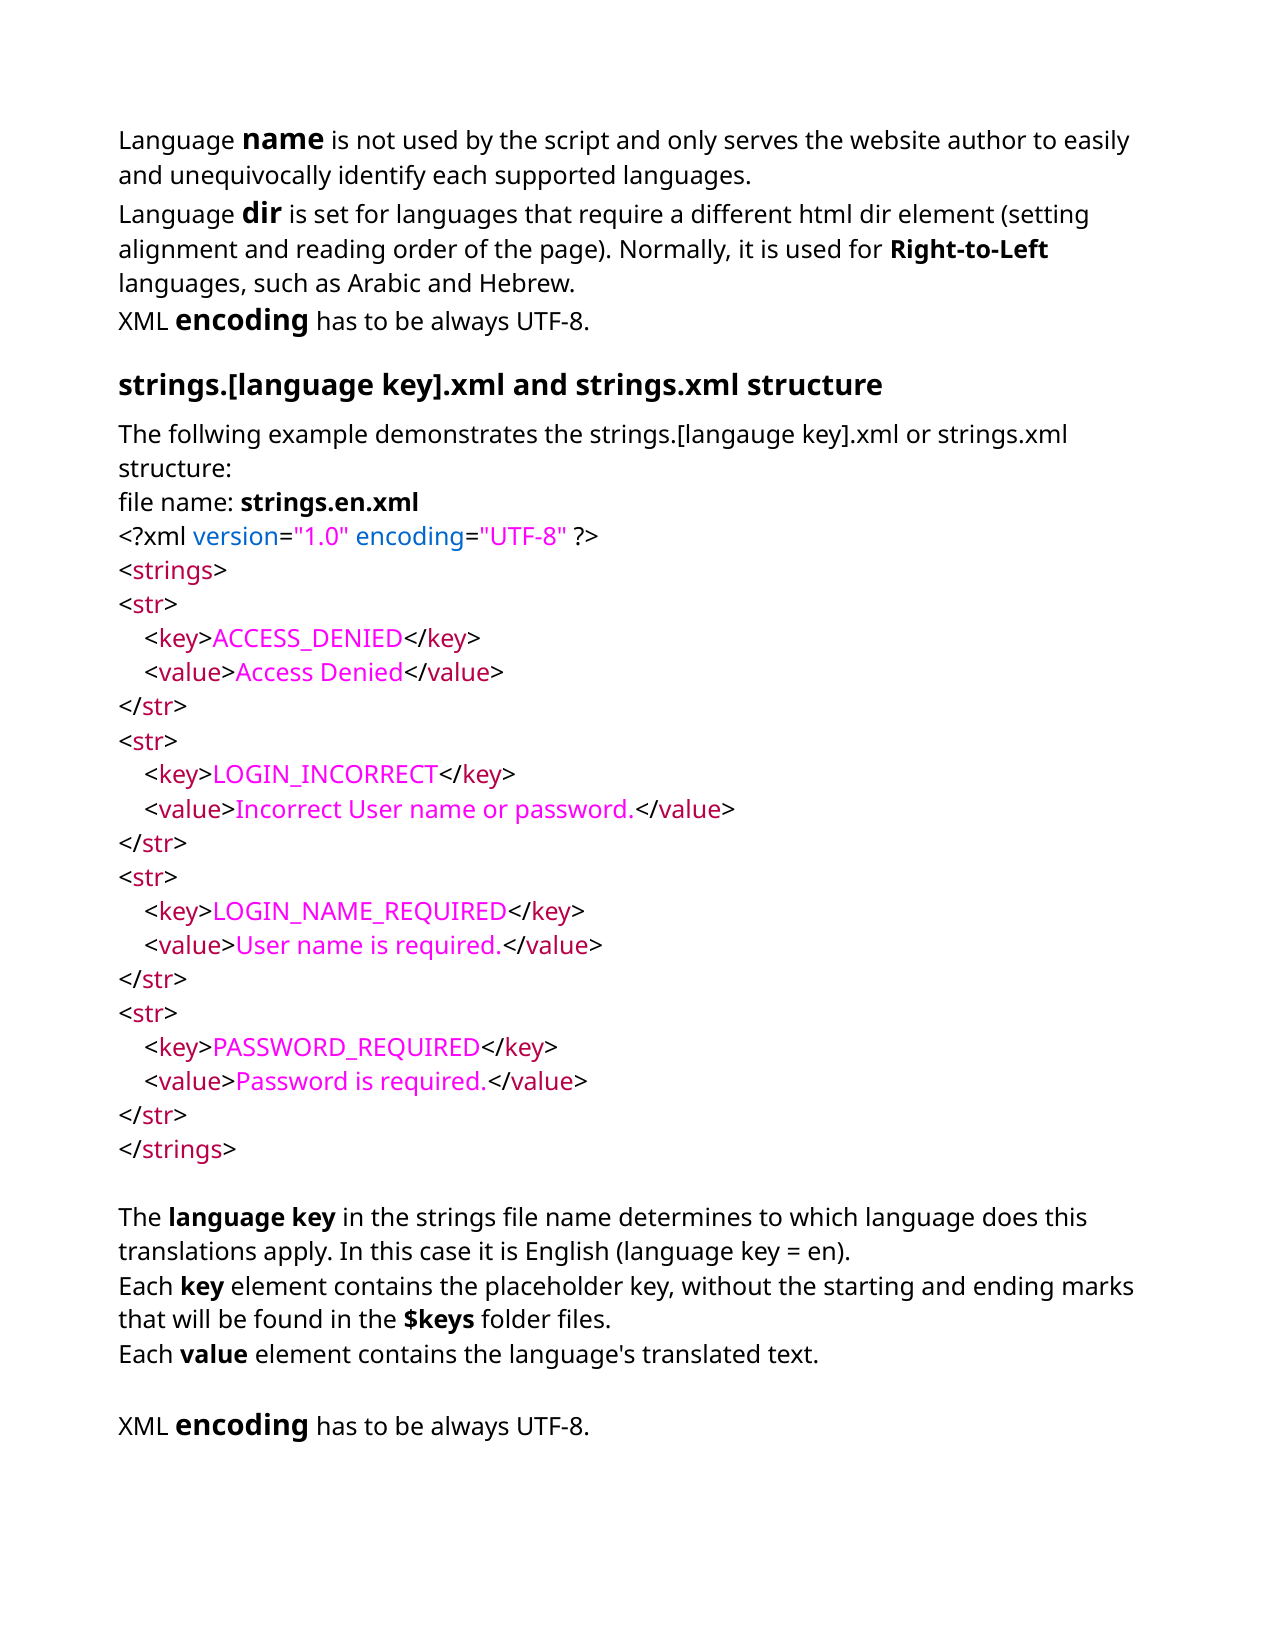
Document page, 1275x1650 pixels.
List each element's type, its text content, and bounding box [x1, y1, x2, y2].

text <key>PASSWORD_REQUIRED</key> [118, 1030, 1157, 1064]
text <str> [118, 587, 1157, 621]
text <key>LOGIN_INCORRECT</key> [118, 757, 1157, 791]
text XML encoding has to be always UTF-8. [118, 1404, 1157, 1444]
subtitle strings.[language key].xml and strings.xml structure [118, 364, 1157, 404]
text <?xml version="1.0" encoding="UTF-8" ?> [118, 519, 1157, 553]
text Each key element contains the placeholder key, without the starting and ending marks that will be found in the $keys folder files. [118, 1268, 1157, 1336]
text <value>User name is required.</value> [118, 927, 1157, 962]
text file name: strings.en.xml [118, 485, 1157, 519]
text </strings> [118, 1132, 1157, 1166]
text <str> [118, 723, 1157, 757]
text <value>Incorrect User name or password.</value> [118, 791, 1157, 825]
text <strings> [118, 553, 1157, 587]
text XML encoding has to be always UTF-8. [118, 300, 1157, 339]
text <str> [118, 859, 1157, 893]
text <value>Password is required.</value> [118, 1064, 1157, 1098]
text </str> [118, 825, 1157, 859]
text <key>LOGIN_NAME_REQUIRED</key> [118, 893, 1157, 927]
text Language dir is set for languages that require a different html dir element (setting alignment and reading order of the page). Normally, it is used for Right-to-Left languages, such as Arabic and Hebrew. [118, 192, 1157, 300]
text <str> [118, 996, 1157, 1030]
text </str> [118, 1098, 1157, 1132]
text Language name is not used by the script and only serves the website author to easily and unequivocally identify each supported languages. [118, 118, 1157, 192]
text The language key in the strings file name determines to which language does this translations apply. In this case it is English (language key = en). [118, 1200, 1157, 1268]
text <key>ACCESS_DENIED</key> [118, 621, 1157, 655]
text </str> [118, 689, 1157, 723]
text <value>Access Denied</value> [118, 655, 1157, 689]
text The follwing example demonstrates the strings.[langauge key].xml or strings.xml structure: [118, 417, 1157, 485]
text </str> [118, 962, 1157, 996]
text Each value element contains the language's translated text. [118, 1336, 1157, 1370]
